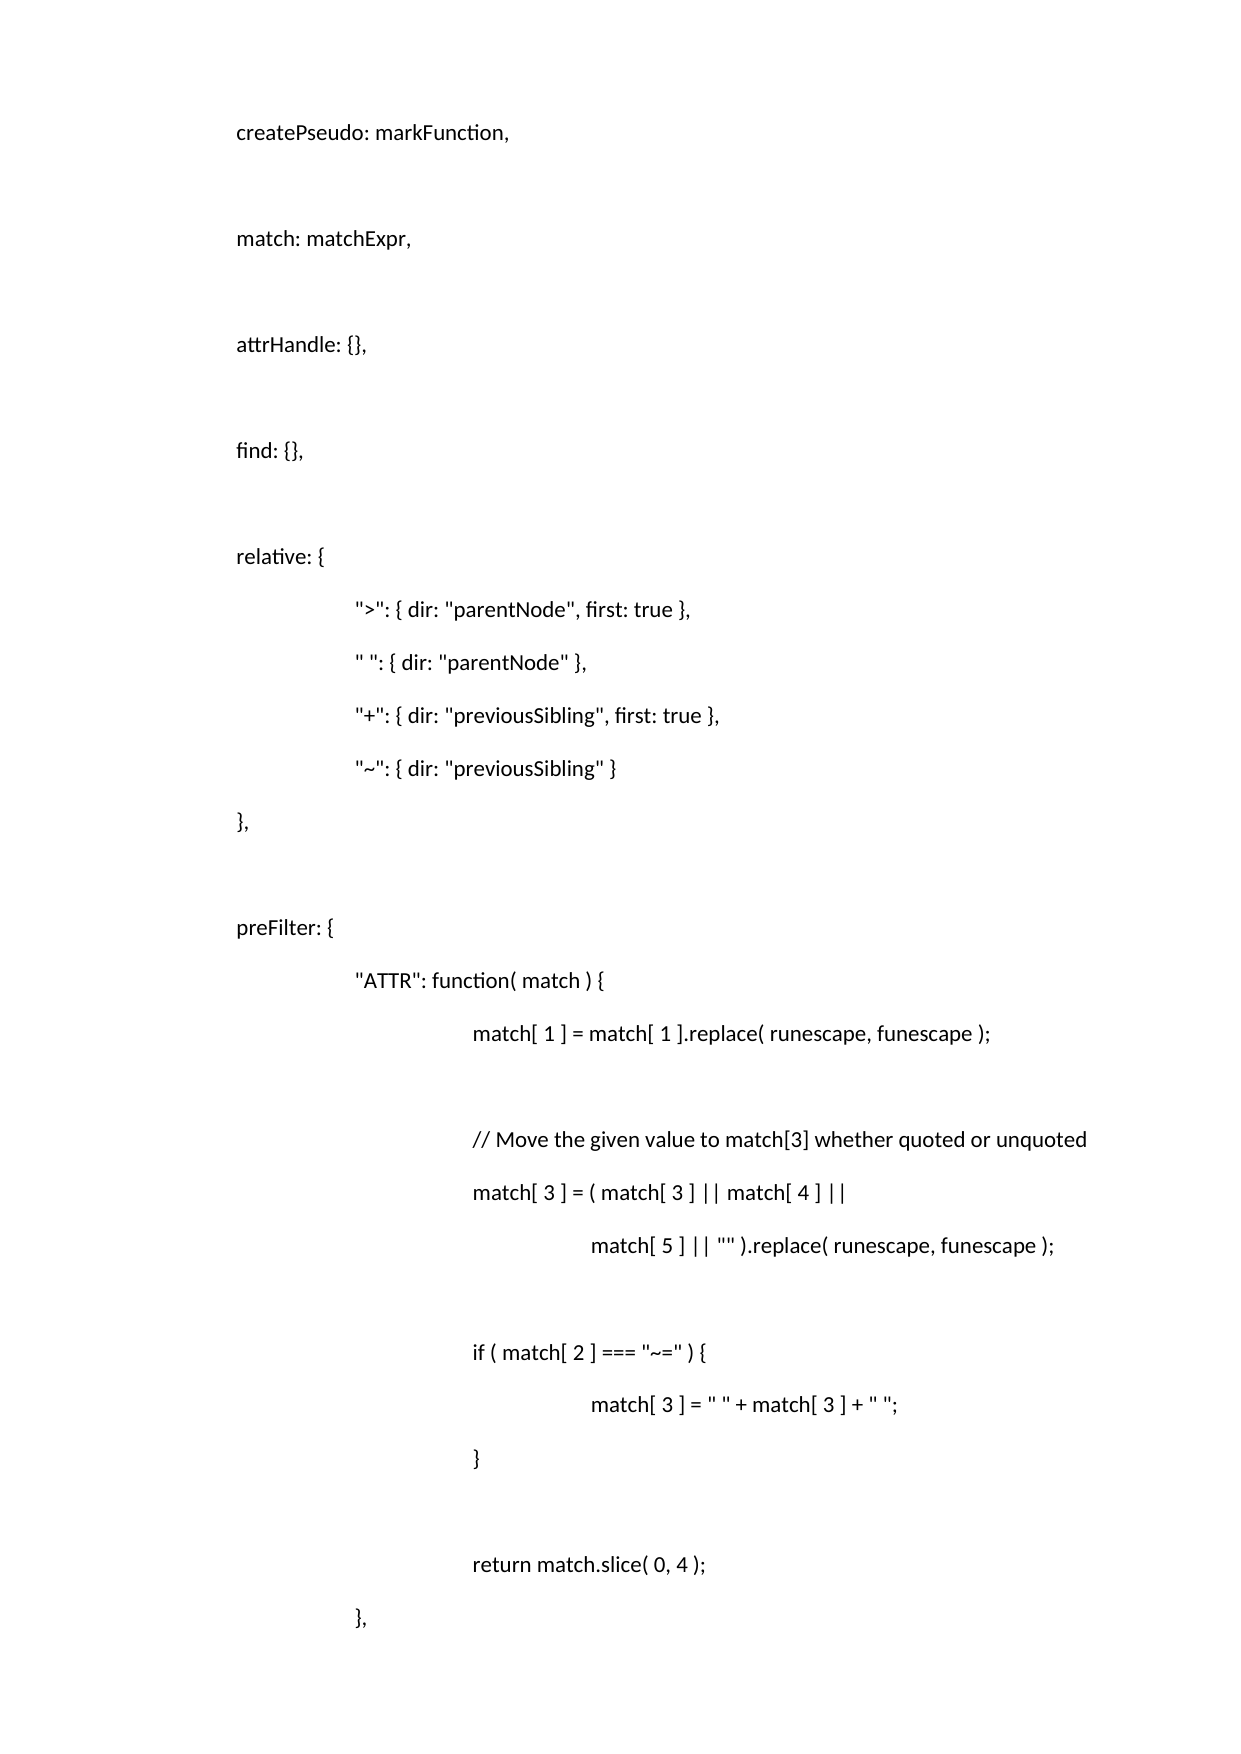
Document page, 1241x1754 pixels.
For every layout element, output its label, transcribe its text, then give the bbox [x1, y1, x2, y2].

text match: matchExpr, [118, 224, 1122, 252]
text if ( match[ 2 ] === "~=" ) { [118, 1338, 1122, 1366]
text }, [118, 1603, 1122, 1631]
text relative: { [118, 542, 1122, 570]
text }, [118, 807, 1122, 835]
text find: {}, [118, 436, 1122, 464]
text // Move the given value to match[3] whether quoted or unquoted [118, 1126, 1122, 1153]
text } [118, 1444, 1122, 1472]
text match[ 3 ] = " " + match[ 3 ] + " "; [118, 1391, 1122, 1419]
text match[ 3 ] = ( match[ 3 ] || match[ 4 ] || [118, 1178, 1122, 1207]
text return match.slice( 0, 4 ); [118, 1550, 1122, 1578]
text "~": { dir: "previousSibling" } [118, 754, 1122, 782]
text ">": { dir: "parentNode", first: true }, [118, 595, 1122, 623]
text "+": { dir: "previousSibling", first: true }, [118, 701, 1122, 729]
text attrHandle: {}, [118, 330, 1122, 358]
text match[ 5 ] || "" ).replace( runescape, funescape ); [118, 1232, 1122, 1259]
text createPseudo: markFunction, [118, 118, 1122, 146]
text "ATTR": function( match ) { [118, 966, 1122, 994]
text match[ 1 ] = match[ 1 ].replace( runescape, funescape ); [118, 1019, 1122, 1047]
text preFilter: { [118, 913, 1122, 941]
text " ": { dir: "parentNode" }, [118, 648, 1122, 676]
